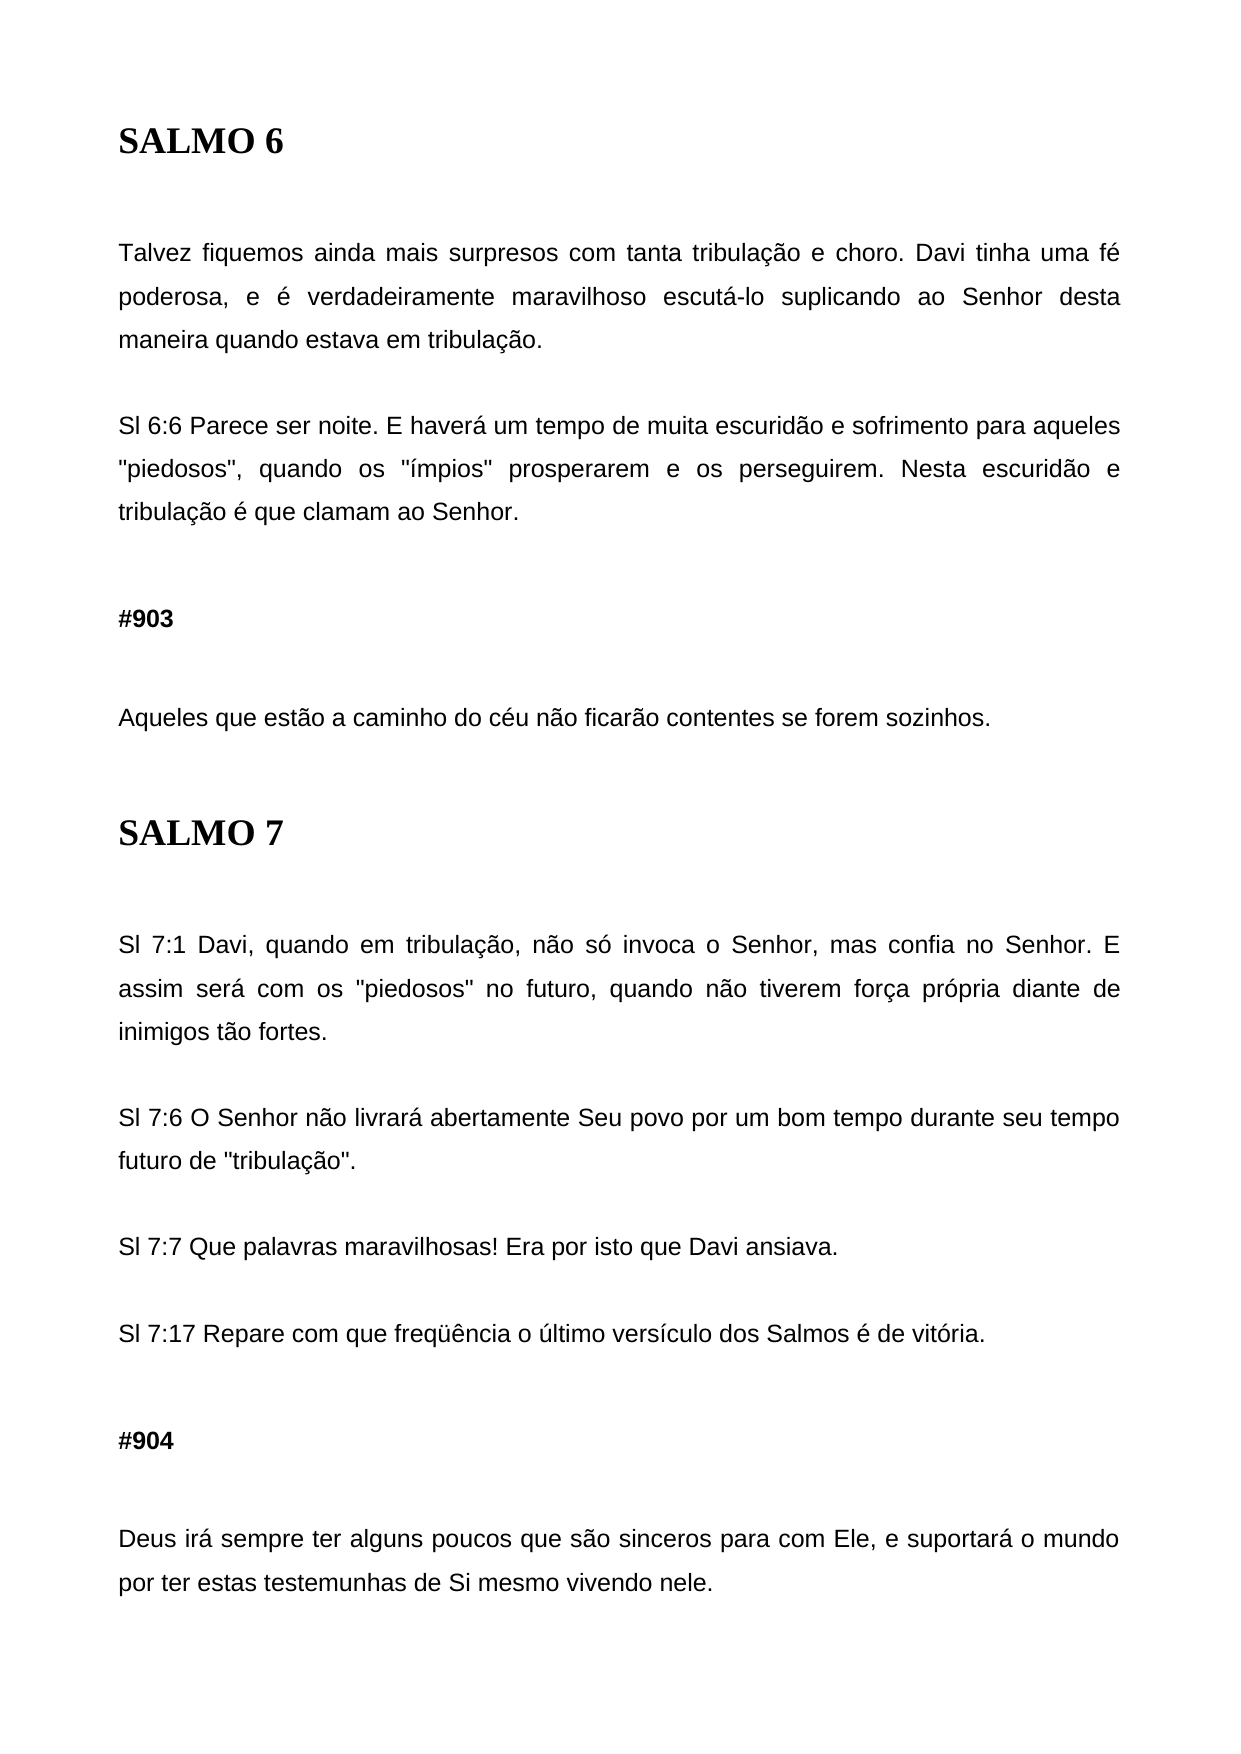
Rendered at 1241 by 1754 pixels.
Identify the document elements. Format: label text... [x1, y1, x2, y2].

text Sl 7:7 Que palavras maravilhosas! Era por isto que Davi ansiava. [118, 1232, 1122, 1261]
text Sl 7:17 Repare com que freqüência o último versículo dos Salmos é de vitória. [118, 1318, 1122, 1347]
subtitle #903 [118, 604, 1122, 633]
subtitle SALMO 7 [118, 810, 1122, 853]
subtitle SALMO 6 [118, 118, 1122, 161]
text Sl 7:1 Davi, quando em tribulação, não só invoca o Senhor, mas confia no Senhor. E assim será com os "piedosos" no futuro, quando não tiverem força própria diante de inimigos tão fortes. [118, 930, 1122, 1045]
text Aqueles que estão a caminho do céu não ficarão contentes se forem sozinhos. [118, 703, 1122, 732]
text Talvez fiquemos ainda mais surpresos com tanta tribulação e choro. Davi tinha uma fé poderosa, e é verdadeiramente maravilhoso escutá-lo suplicando ao Senhor desta maneira quando estava em tribulação. [118, 238, 1122, 353]
text Sl 7:6 O Senhor não livrará abertamente Seu povo por um bom tempo durante seu tempo futuro de "tribulação". [118, 1103, 1122, 1175]
text Sl 6:6 Parece ser noite. E haverá um tempo de muita escuridão e sofrimento para aqueles "piedosos", quando os "ímpios" prosperarem e os perseguirem. Nesta escuridão e tribulação é que clamam ao Senhor. [118, 411, 1122, 526]
subtitle #904 [118, 1426, 1122, 1454]
text Deus irá sempre ter alguns poucos que são sinceros para com Ele, e suportará o mundo por ter estas testemunhas de Si mesmo vivendo nele. [118, 1524, 1122, 1596]
